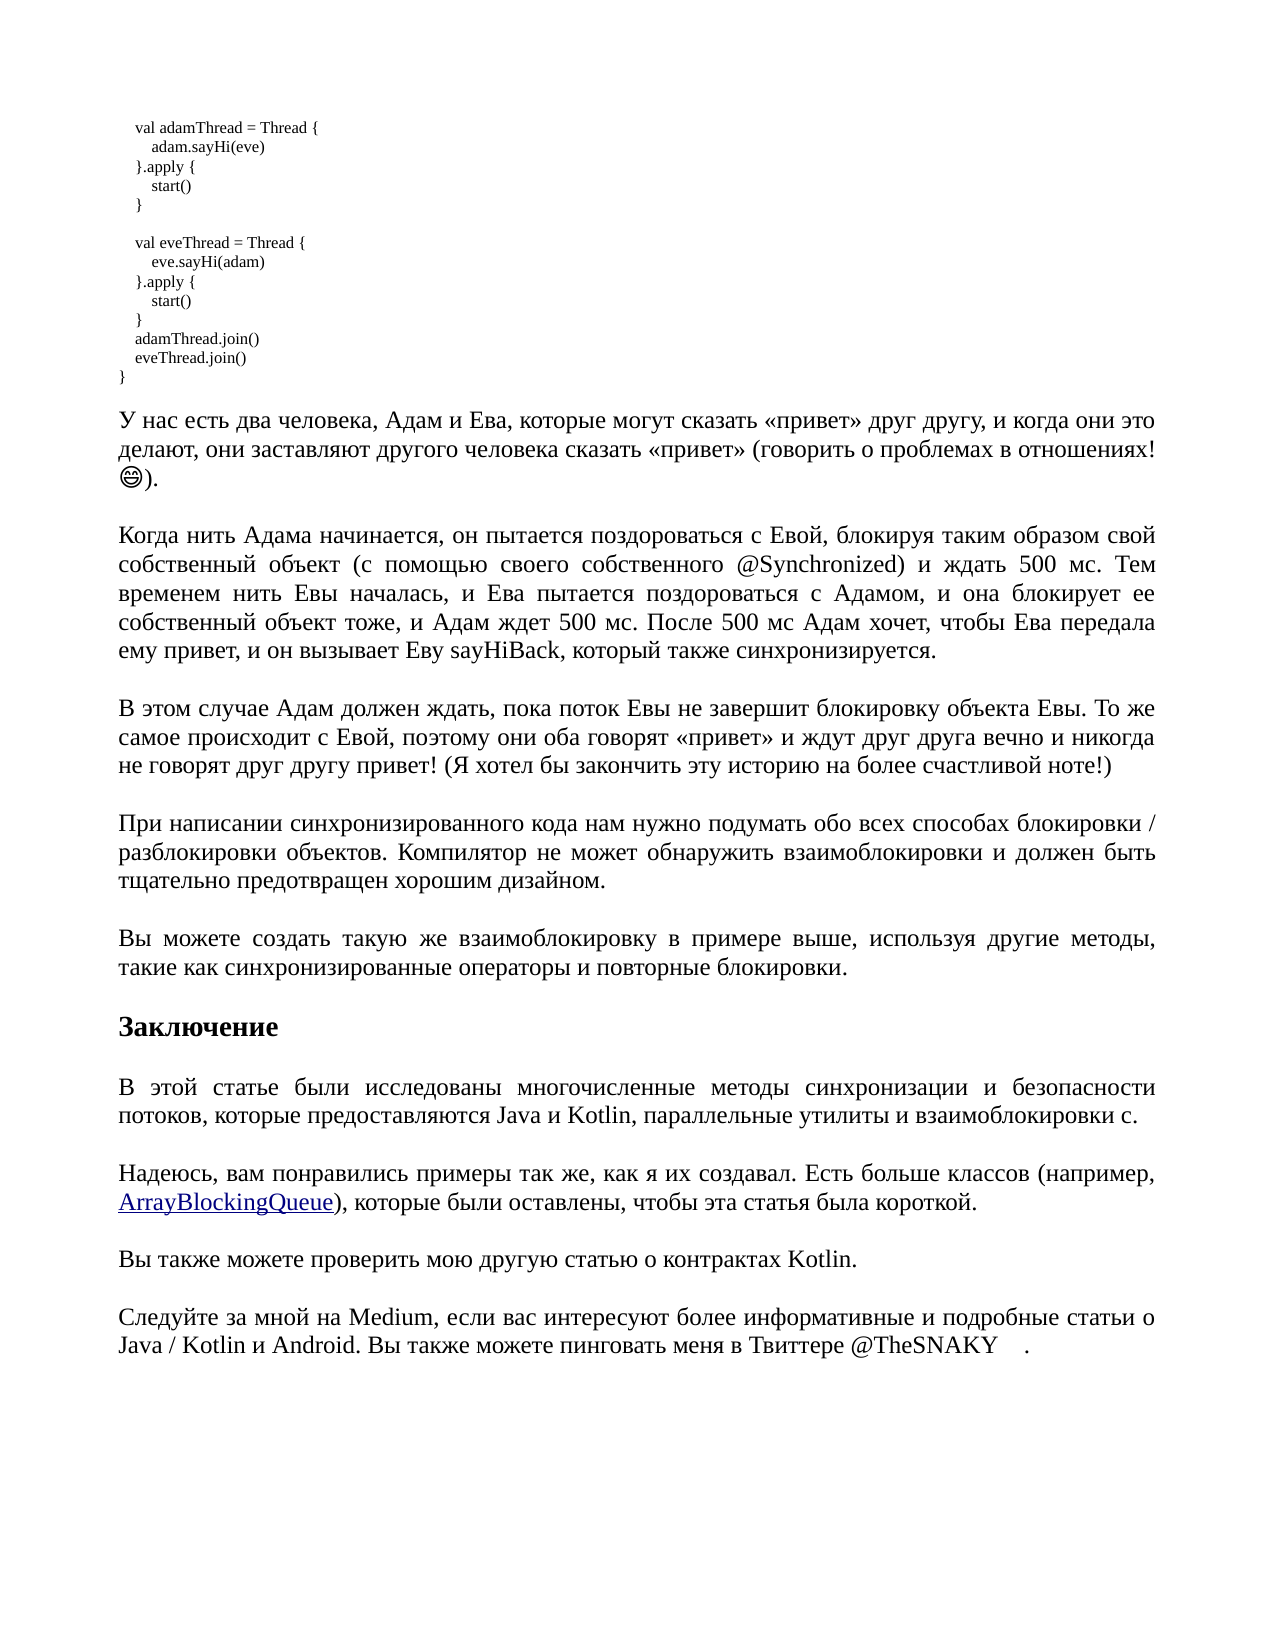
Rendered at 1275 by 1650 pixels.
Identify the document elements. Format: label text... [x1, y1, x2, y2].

text } [118, 195, 1157, 214]
text start() [118, 176, 1157, 195]
text } [118, 367, 1157, 386]
text Надеюсь, вам понравились примеры так же, как я их создавал. Есть больше классов (например, ArrayBlockingQueue), которые были оставлены, чтобы эта статья была короткой. [118, 1158, 1157, 1215]
text } [118, 310, 1157, 329]
text Вы также можете проверить мою другую статью о контрактах Kotlin. [118, 1244, 1157, 1273]
text При написании синхронизированного кода нам нужно подумать обо всех способах блокировки / разблокировки объектов. Компилятор не может обнаружить взаимоблокировки и должен быть тщательно предотвращен хорошим дизайном. [118, 808, 1157, 894]
text Заключение [118, 1009, 1157, 1043]
text Вы можете создать такую ​​же взаимоблокировку в примере выше, используя другие методы, такие как синхронизированные операторы и повторные блокировки. [118, 923, 1157, 981]
text val eveThread = Thread { [118, 233, 1157, 252]
text В этой статье были исследованы многочисленные методы синхронизации и безопасности потоков, которые предоставляются Java и Kotlin, параллельные утилиты и взаимоблокировки с. [118, 1072, 1157, 1129]
text adam.sayHi(eve) [118, 137, 1157, 156]
text }.apply { [118, 271, 1157, 291]
text У нас есть два человека, Адам и Ева, которые могут сказать «привет» друг другу, и когда они это делают, они заставляют другого человека сказать «привет» (говорить о проблемах в отношениях! 😄). [118, 406, 1157, 492]
text Когда нить Адама начинается, он пытается поздороваться с Евой, блокируя таким образом свой собственный объект (с помощью своего собственного @Synchronized) и ждать 500 мс. Тем временем нить Евы началась, и Ева пытается поздороваться с Адамом, и она блокирует ее собственный объект тоже, и Адам ждет 500 мс. После 500 мс Адам хочет, чтобы Ева передала ему привет, и он вызывает Еву sayHiBack, который также синхронизируется. [118, 521, 1157, 664]
text }.apply { [118, 156, 1157, 176]
text eveThread.join() [118, 348, 1157, 367]
text eve.sayHi(adam) [118, 252, 1157, 271]
text start() [118, 291, 1157, 310]
text adamThread.join() [118, 329, 1157, 348]
text Следуйте за мной на Medium, если вас интересуют более информативные и подробные статьи о Java / Kotlin и Android. Вы также можете пинговать меня в Твиттере @TheSNAKY 🍻. [118, 1302, 1157, 1359]
text В этом случае Адам должен ждать, пока поток Евы не завершит блокировку объекта Евы. То же самое происходит с Евой, поэтому они оба говорят «привет» и ждут друг друга вечно и никогда не говорят друг другу привет! (Я хотел бы закончить эту историю на более счастливой ноте!) [118, 693, 1157, 779]
text val adamThread = Thread { [118, 118, 1157, 137]
